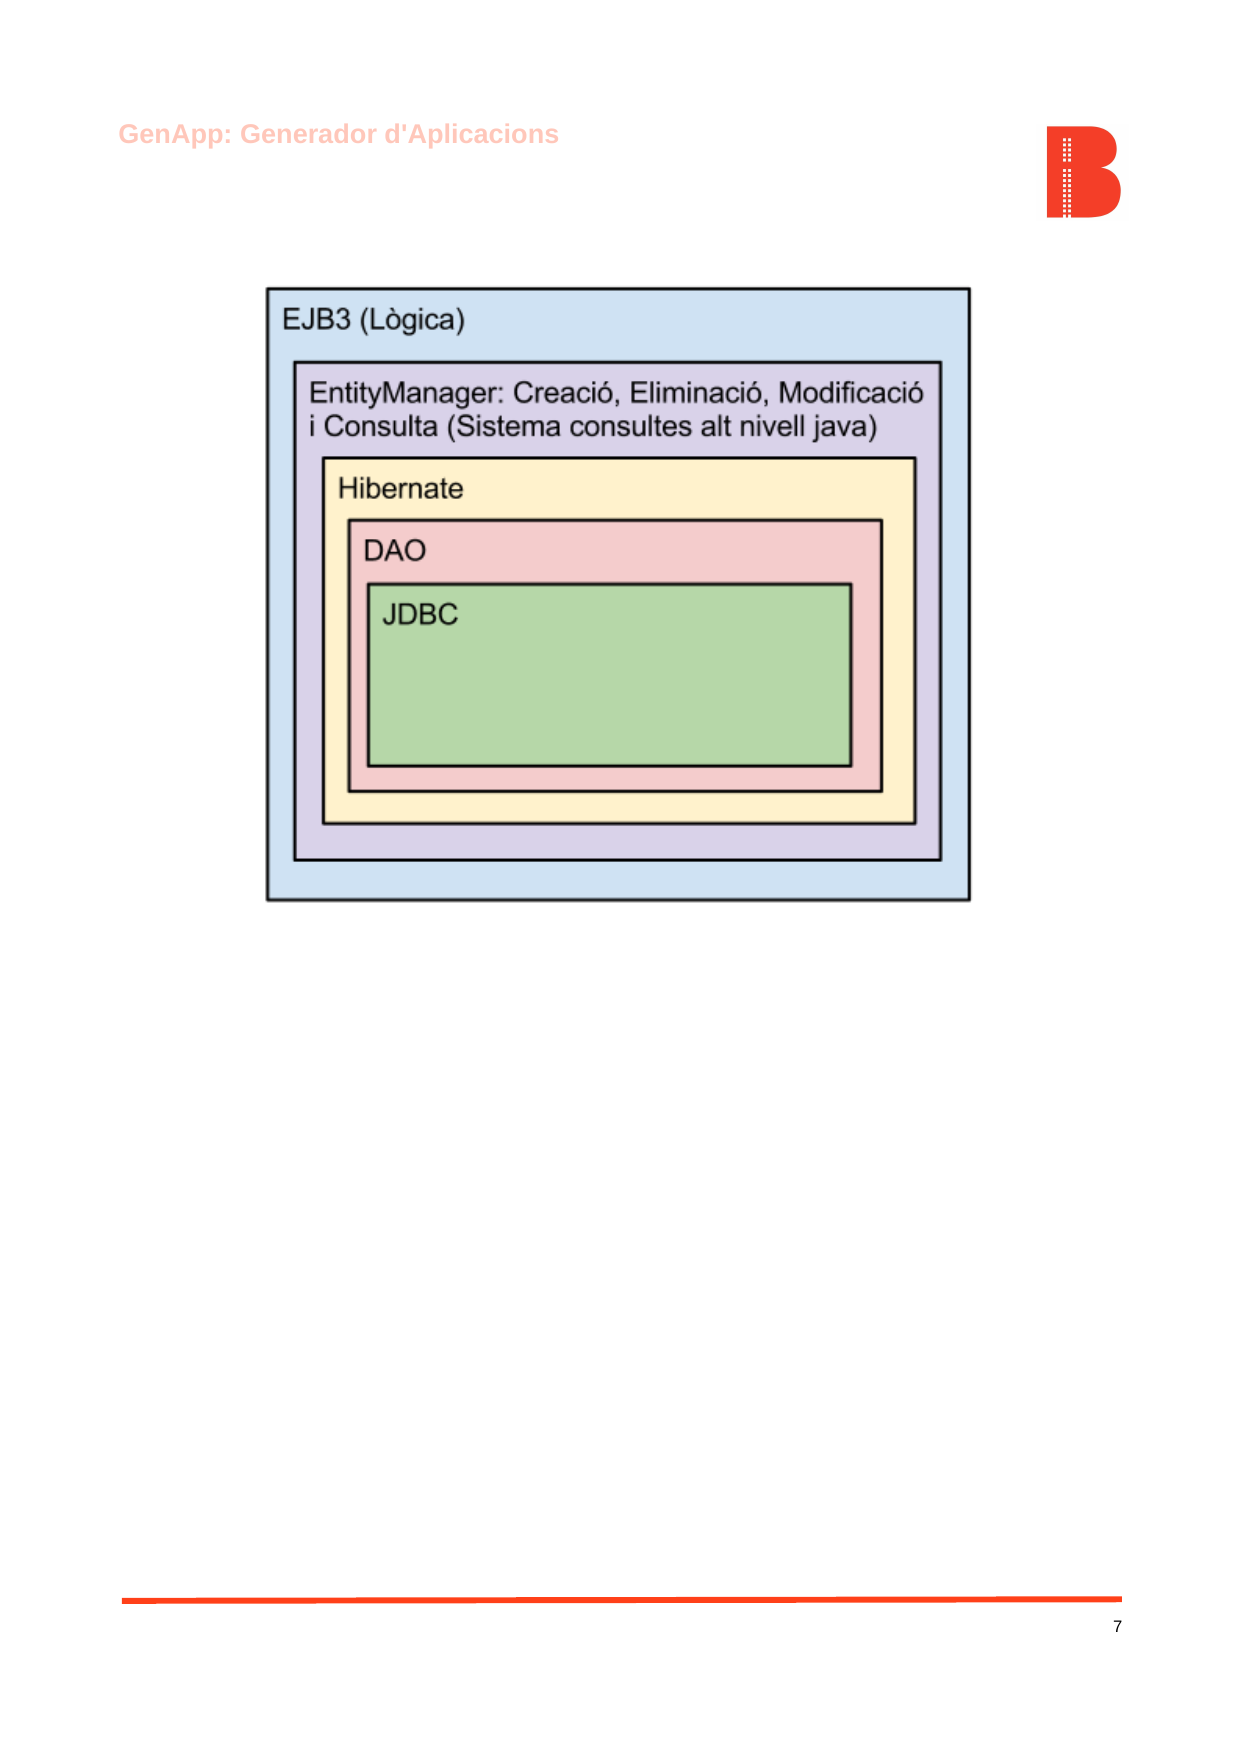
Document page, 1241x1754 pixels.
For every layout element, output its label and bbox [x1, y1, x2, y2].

picture [1036, 124, 1130, 221]
picture [247, 272, 993, 923]
